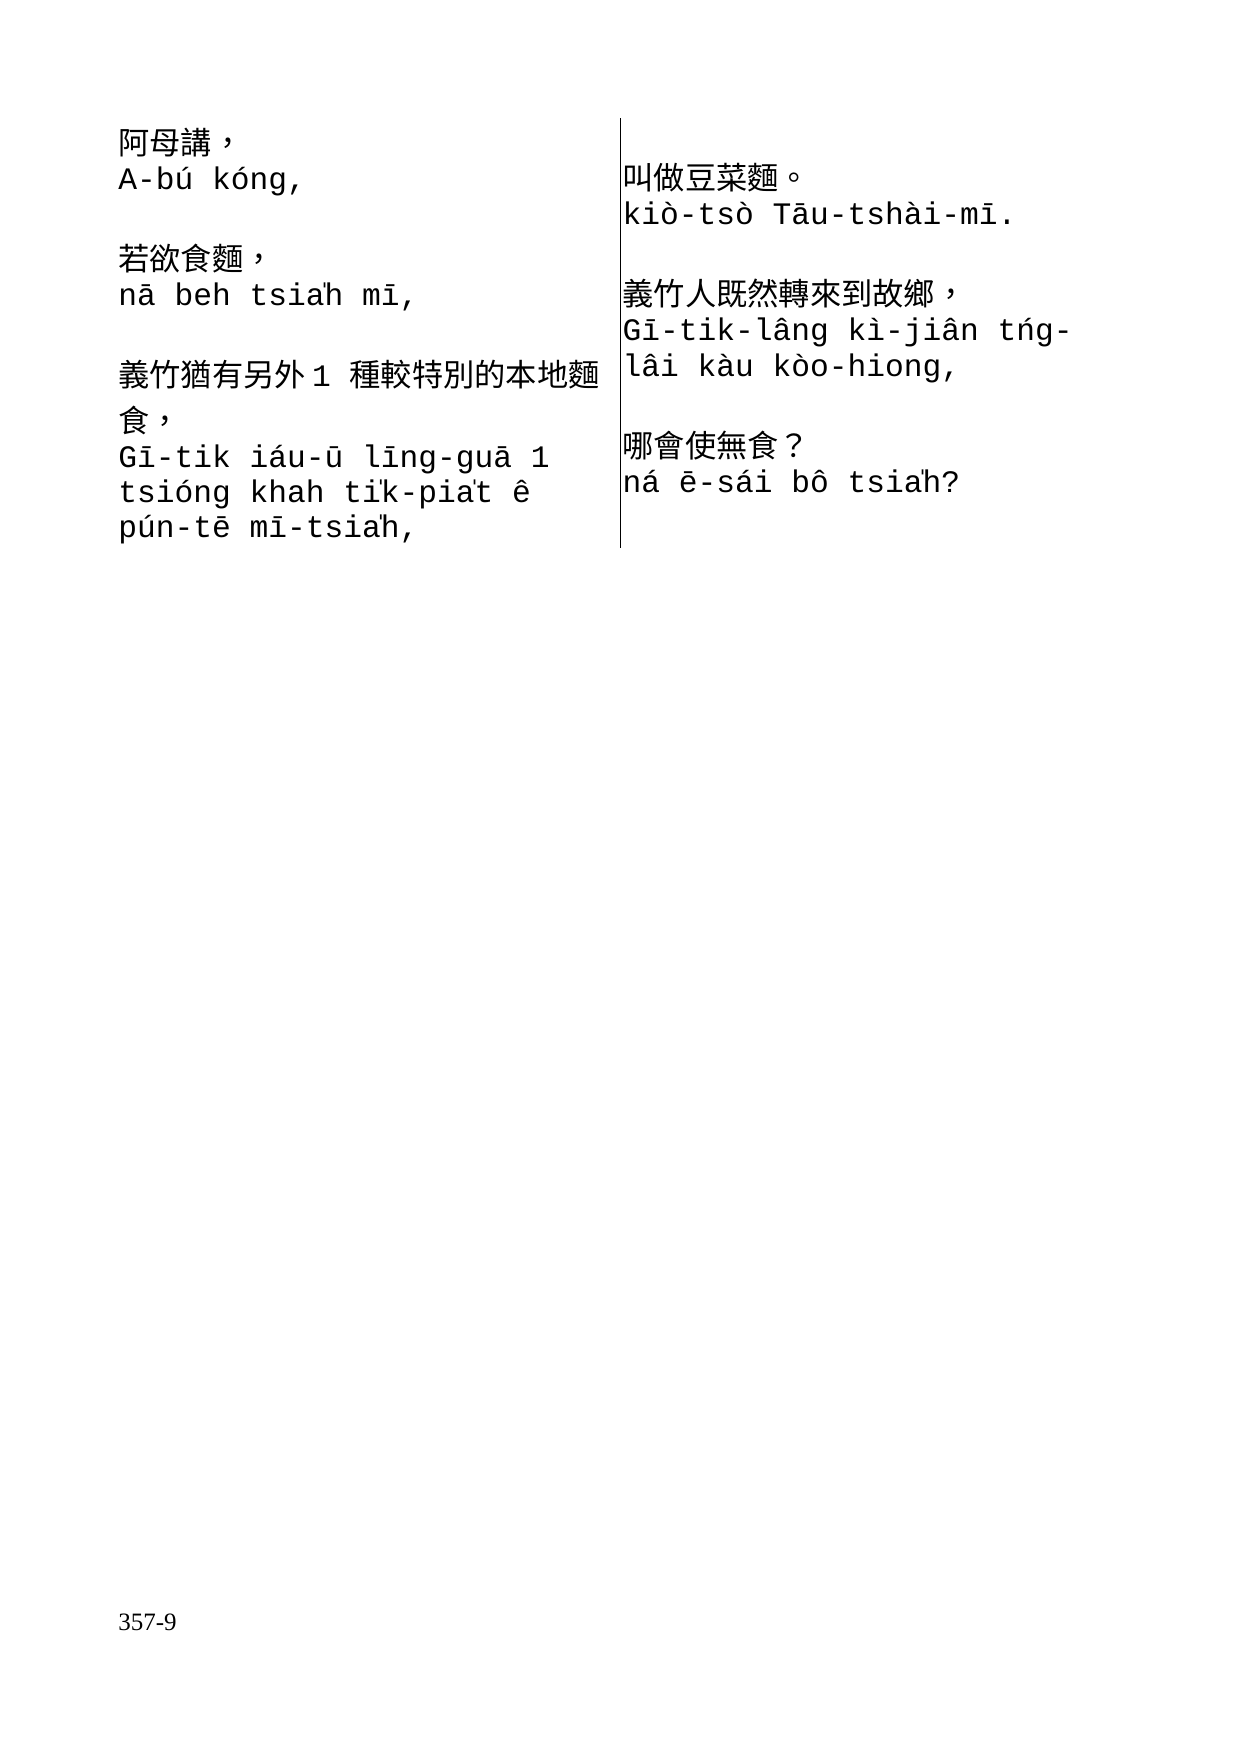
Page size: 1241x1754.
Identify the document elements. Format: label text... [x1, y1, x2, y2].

text 哪會使無食？ [622, 421, 1122, 466]
text A-bú kóng, [118, 163, 618, 199]
text Gī-tik iáu-ū līng-guā 1 tsióng khah ti̍k-pia̍t ê pún-tē mī-tsia̍h, [118, 441, 618, 547]
text nā beh tsia̍h mī, [118, 279, 618, 315]
text 若欲食麵， [118, 234, 618, 279]
text Gī-tik-lâng kì-jiân tńg-lâi kàu kòo-hiong, [622, 315, 1122, 386]
text 義竹猶有另外1 種較特別的本地麵食， [118, 350, 618, 441]
text 叫做豆菜麵。 [622, 153, 1122, 199]
text kiò-tsò Tāu-tshài-mī. [622, 199, 1122, 234]
text 義竹人既然轉來到故鄉， [622, 269, 1122, 315]
text 阿母講， [118, 118, 618, 163]
text ná ē-sái bô tsia̍h? [622, 466, 1122, 502]
